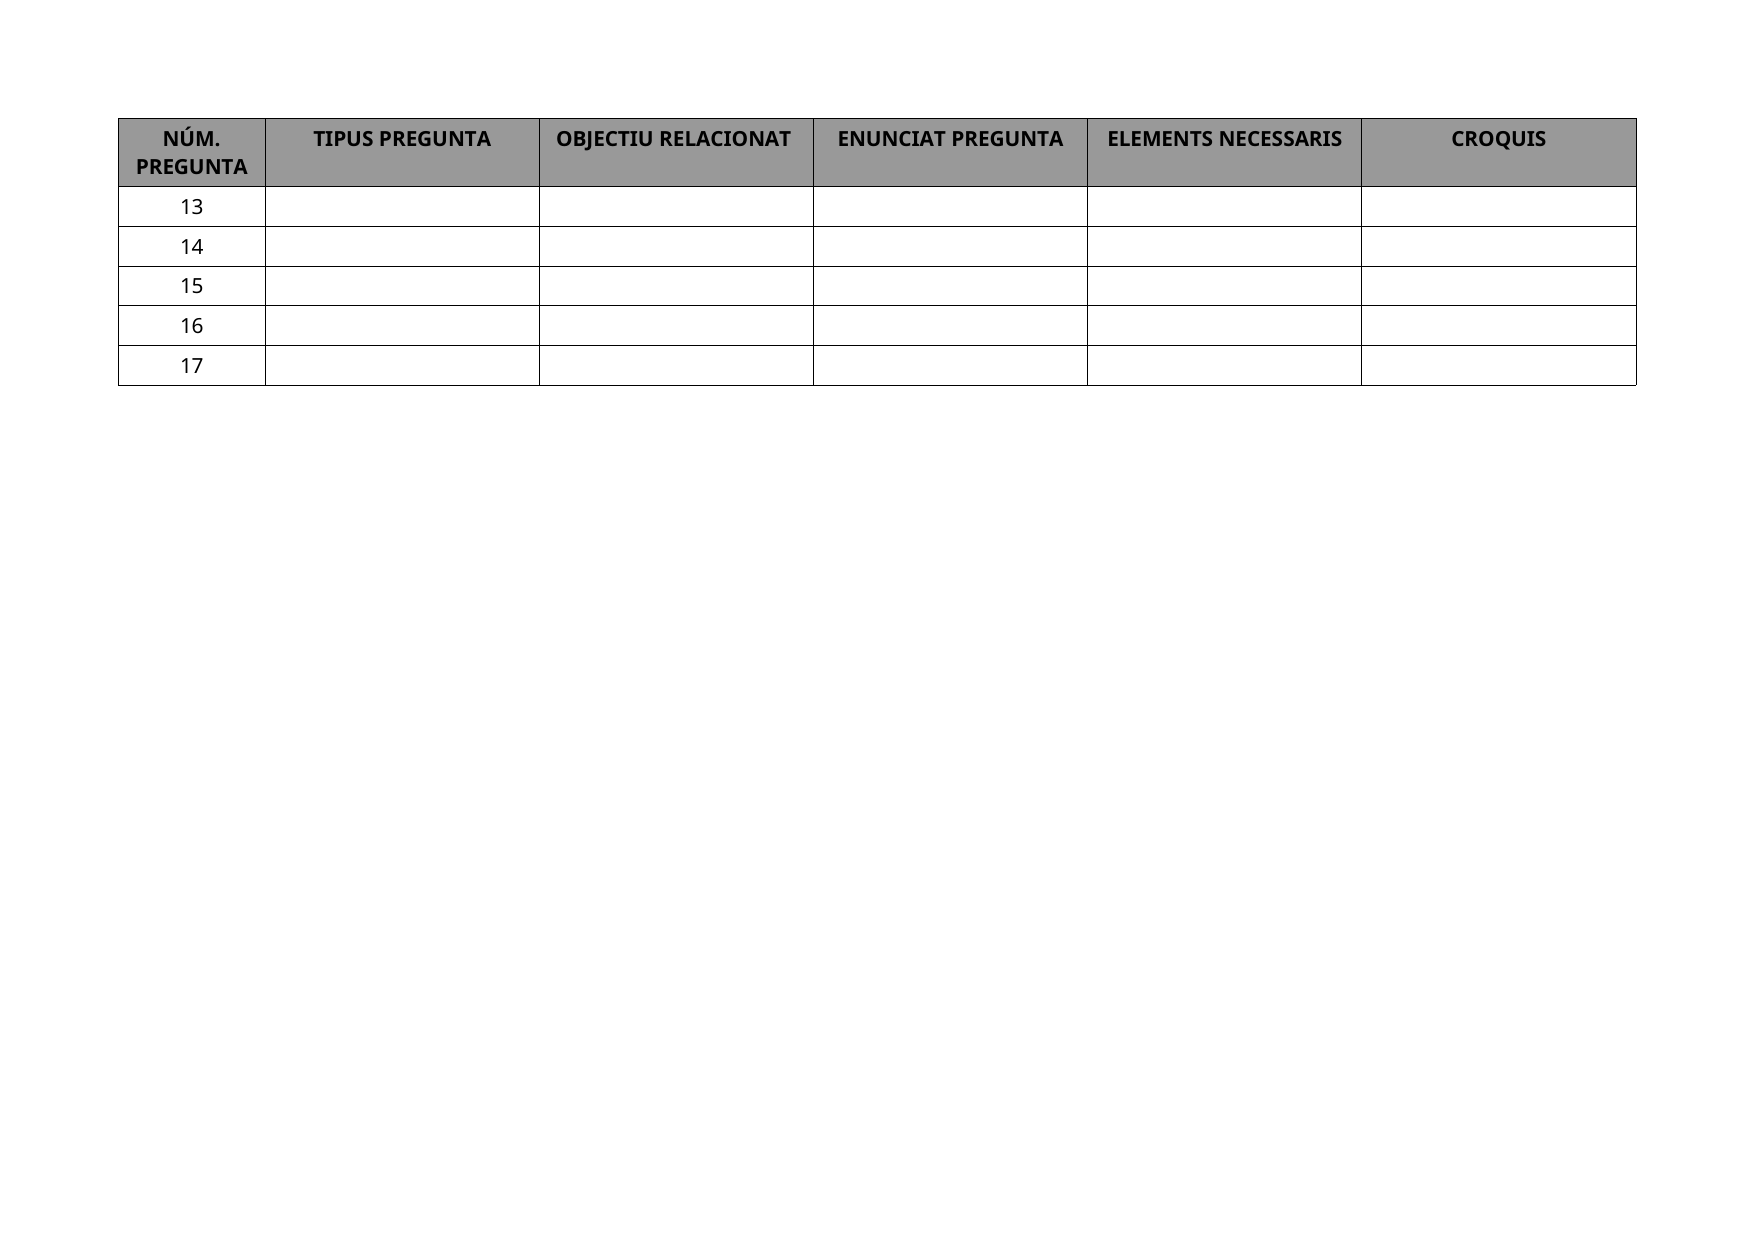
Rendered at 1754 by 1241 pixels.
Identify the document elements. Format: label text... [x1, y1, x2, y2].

table_cell [1088, 346, 1361, 385]
table_cell [266, 227, 539, 266]
table_header TIPUS PREGUNTA [266, 119, 539, 186]
table_cell [1088, 227, 1361, 266]
table_cell [1362, 267, 1636, 305]
table_header NÚM. PREGUNTA [119, 119, 265, 186]
table_cell [266, 187, 539, 226]
table_header CROQUIS [1362, 119, 1636, 186]
table_cell [1362, 227, 1636, 266]
table_cell [540, 346, 813, 385]
table_cell [266, 267, 539, 305]
table_cell [814, 187, 1087, 226]
table_cell [1088, 267, 1361, 305]
table_cell [1362, 187, 1636, 226]
table_cell 15 [119, 267, 265, 305]
table_cell 14 [119, 227, 265, 266]
table_cell [266, 346, 539, 385]
table_cell [1088, 306, 1361, 345]
table_cell [540, 267, 813, 305]
table_cell 16 [119, 306, 265, 345]
table_cell [266, 306, 539, 345]
table_cell [540, 306, 813, 345]
table_cell [540, 187, 813, 226]
table_cell 17 [119, 346, 265, 385]
table_header ENUNCIAT PREGUNTA [814, 119, 1087, 186]
table_cell [1362, 306, 1636, 345]
table_cell 13 [119, 187, 265, 226]
table_header ELEMENTS NECESSARIS [1088, 119, 1361, 186]
table_cell [814, 346, 1087, 385]
table_cell [1362, 346, 1636, 385]
table_cell [1088, 187, 1361, 226]
table_header OBJECTIU RELACIONAT [540, 119, 813, 186]
table_cell [814, 306, 1087, 345]
table_cell [540, 227, 813, 266]
table_cell [814, 267, 1087, 305]
table_cell [814, 227, 1087, 266]
